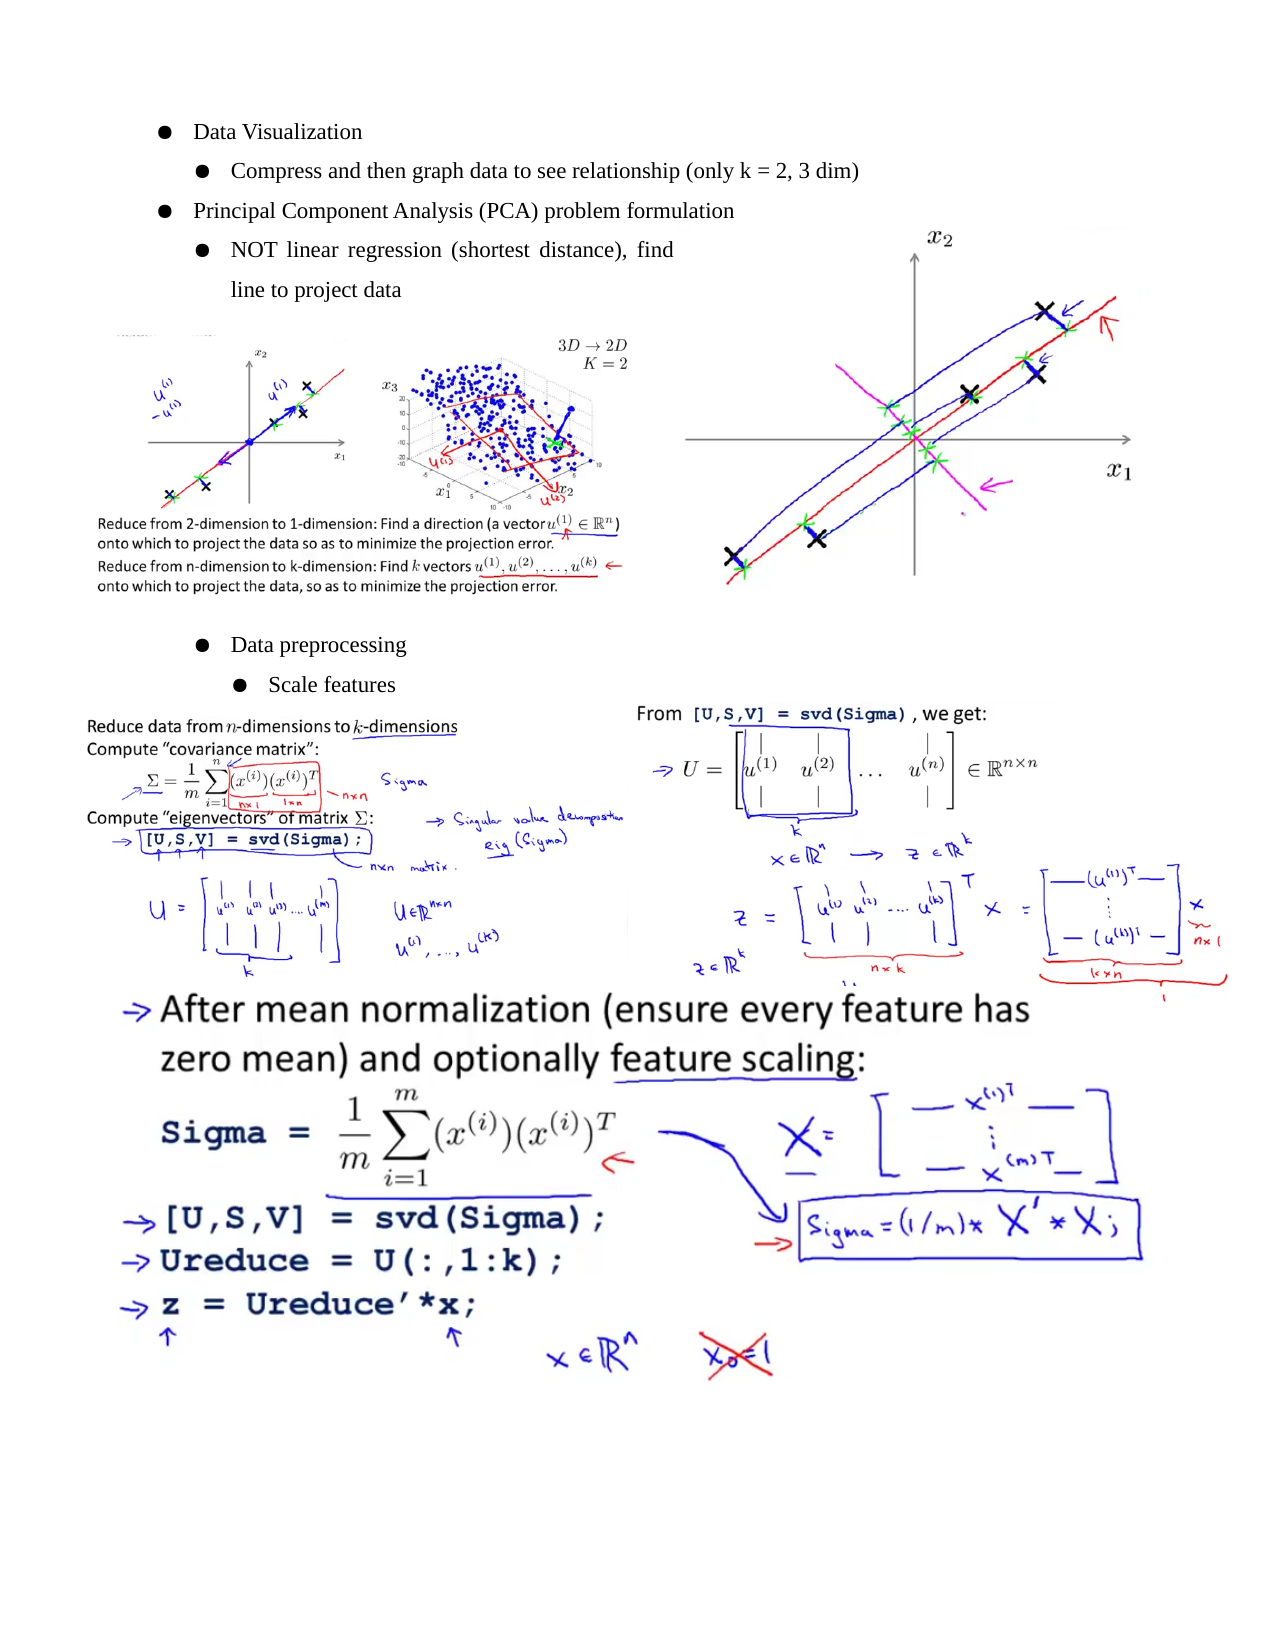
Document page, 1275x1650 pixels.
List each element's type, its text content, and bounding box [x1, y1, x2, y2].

list Principal Component Analysis (PCA) problem formulation [156, 197, 1157, 223]
list Compress and then graph data to see relationship (only k = 2, 3 dim) [193, 158, 1157, 184]
list Data preprocessing [193, 631, 1157, 658]
picture [90, 335, 637, 607]
list NOT linear regression (shortest distance), find line to project data [193, 237, 674, 302]
picture [674, 227, 1163, 599]
picture [118, 701, 1231, 1384]
list Scale features [231, 671, 1157, 697]
list Data Visualization [156, 118, 1157, 144]
picture [82, 716, 628, 979]
